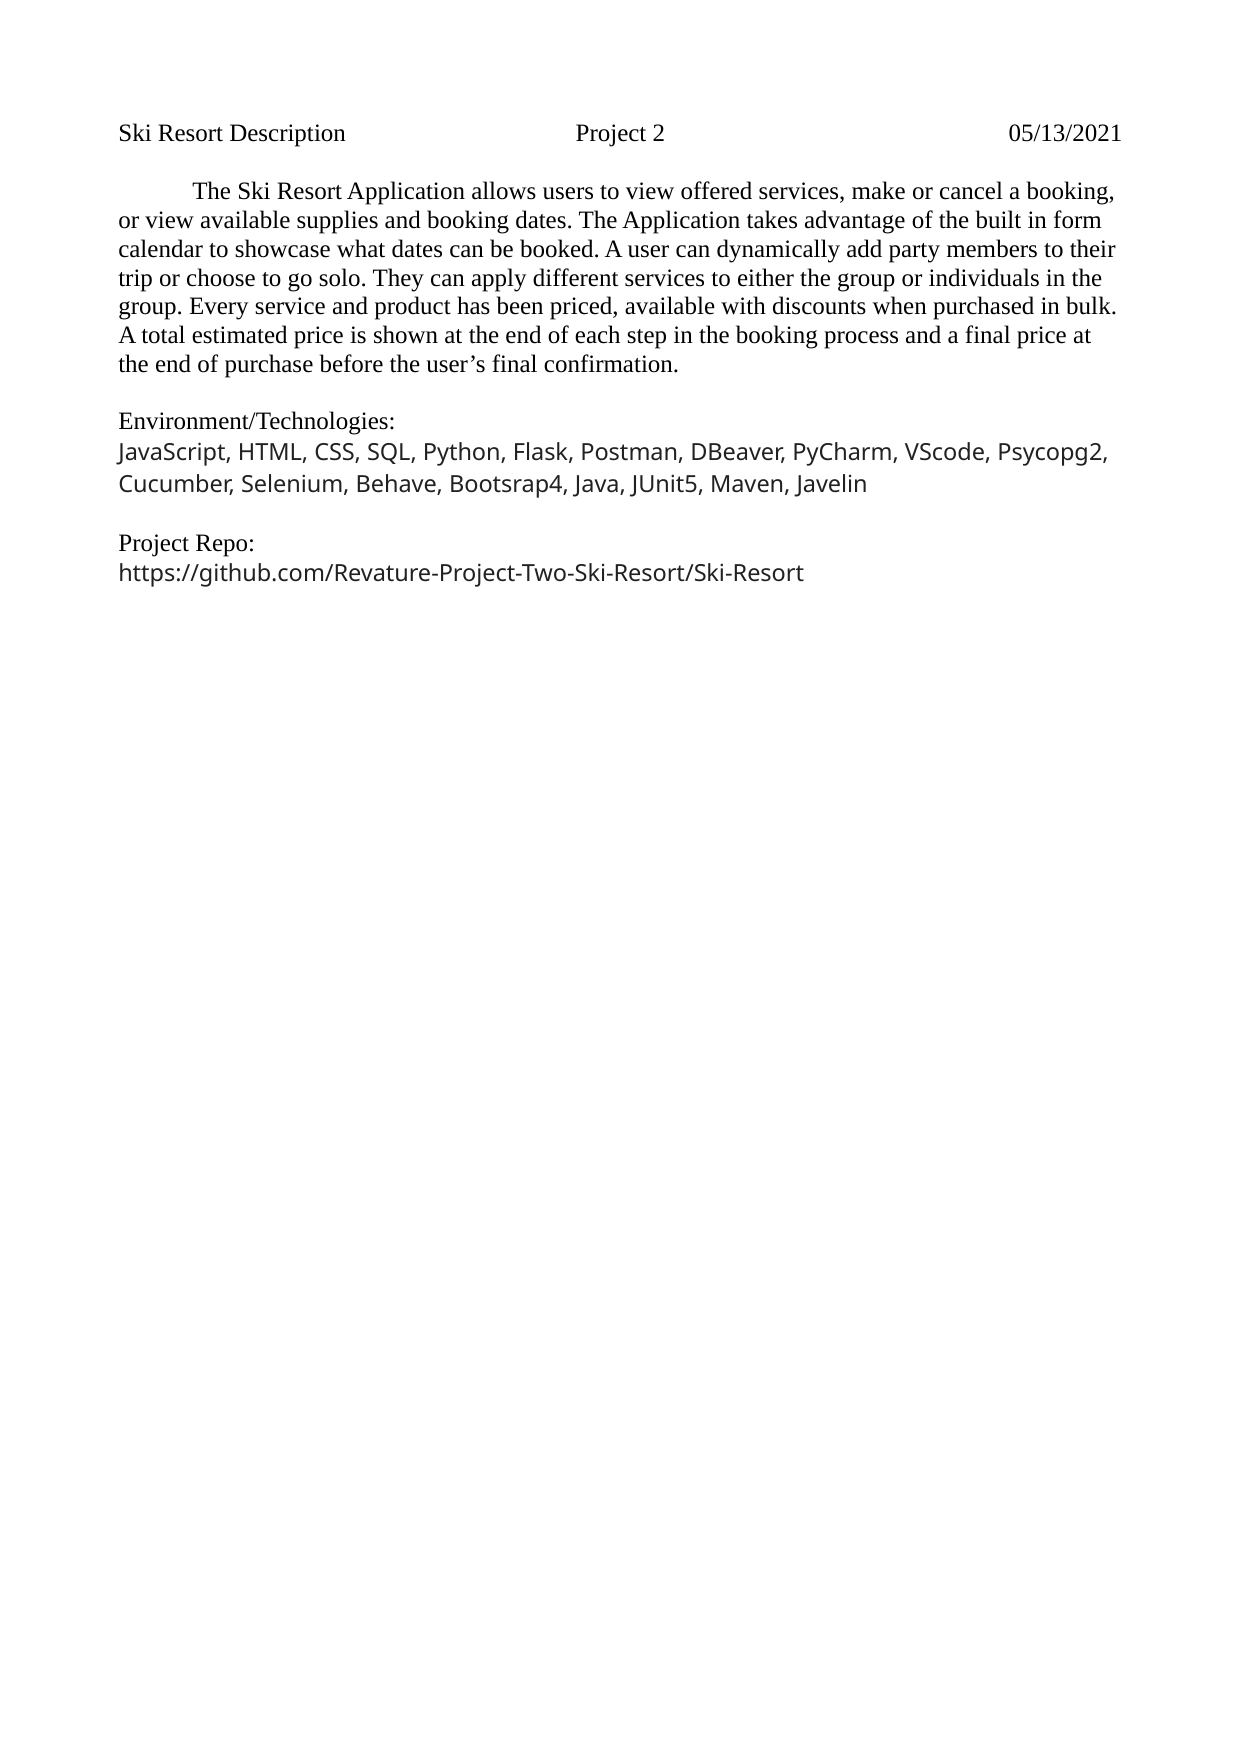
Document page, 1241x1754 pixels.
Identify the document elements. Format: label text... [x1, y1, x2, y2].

text Project Repo: [118, 528, 1122, 557]
text https://github.com/Revature-Project-Two-Ski-Resort/Ski-Resort [118, 557, 1122, 588]
text Environment/Technologies: [118, 406, 1122, 435]
text The Ski Resort Application allows users to view offered services, make or cancel a booking, or view available supplies and booking dates. The Application takes advantage of the built in form calendar to showcase what dates can be booked. A user can dynamically add party members to their trip or choose to go solo. They can apply different services to either the group or individuals in the group. Every service and product has been priced, available with discounts when purchased in bulk. A total estimated price is shown at the end of each step in the booking process and a final price at the end of purchase before the user’s final confirmation. [118, 176, 1122, 378]
text JavaScript, HTML, CSS, SQL, Python, Flask, Postman, DBeaver, PyCharm, VScode, Psycopg2, Cucumber, Selenium, Behave, Bootsrap4, Java, JUnit5, Maven, Javelin [118, 435, 1122, 499]
